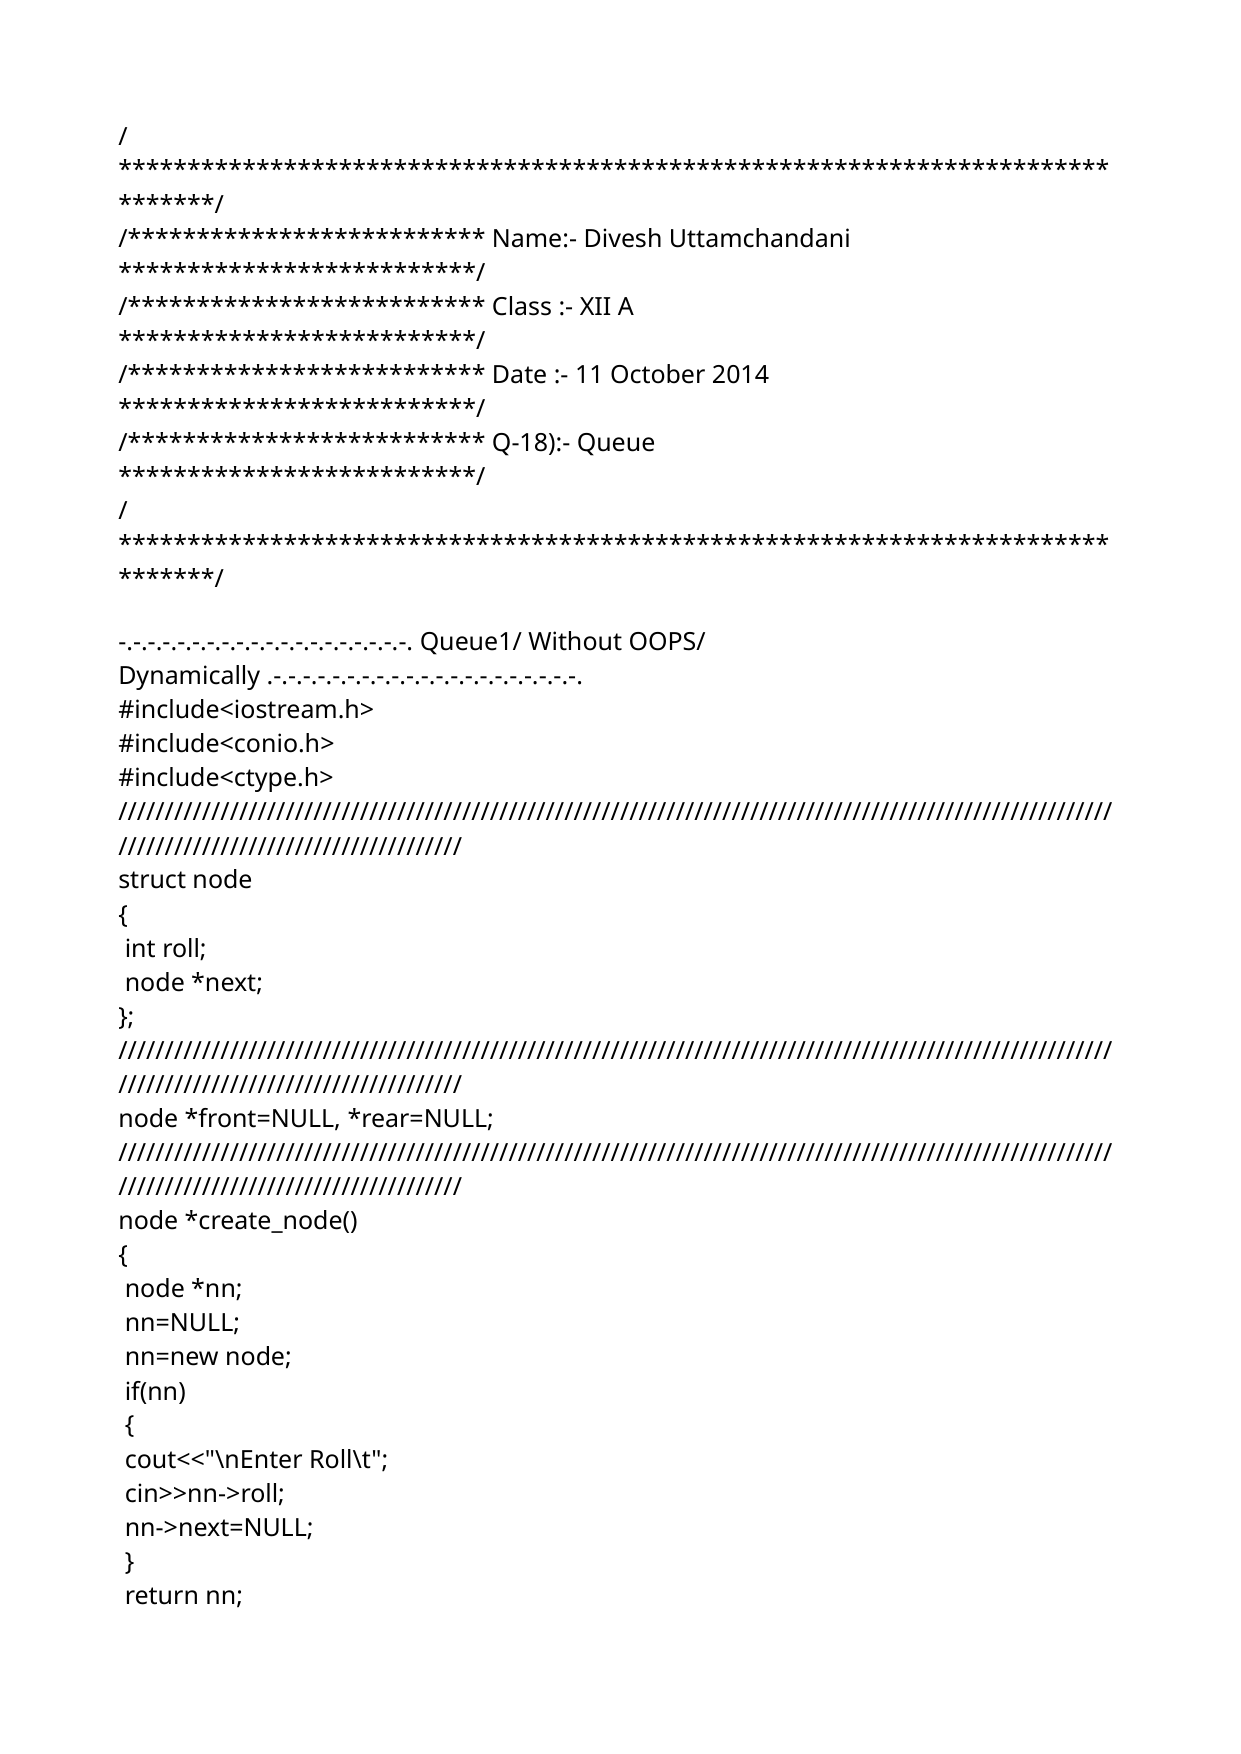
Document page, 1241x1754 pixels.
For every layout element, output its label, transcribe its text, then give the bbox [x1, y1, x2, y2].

text /*******************************************************************************/ [118, 118, 1122, 220]
text int roll; [118, 930, 1122, 964]
text nn=new node; [118, 1339, 1122, 1373]
text /************************** Class :- XII A **************************/ [118, 288, 1122, 357]
text //////////////////////////////////////////////////////////////////////////////////////////////////////////////////////////////////////////////// [118, 794, 1122, 862]
text }; [118, 998, 1122, 1032]
text } [118, 1543, 1122, 1577]
text #include<ctype.h> [118, 760, 1122, 794]
text node *create_node() [118, 1203, 1122, 1237]
text struct node [118, 862, 1122, 896]
text node *front=NULL, *rear=NULL; [118, 1101, 1122, 1135]
text if(nn) [118, 1373, 1122, 1407]
text nn->next=NULL; [118, 1509, 1122, 1543]
text /************************** Q-18):- Queue **************************/ [118, 425, 1122, 493]
text cout<<"\nEnter Roll\t"; [118, 1441, 1122, 1475]
text #include<conio.h> [118, 726, 1122, 760]
text -.-.-.-.-.-.-.-.-.-.-.-.-.-.-.-.-.-.-.-. Queue1/ Without OOPS/ Dynamically .-.-.-.-.-.-.-.-.-.-.-.-.-.-.-.-.-.-.-.-.-. [118, 624, 1122, 692]
text //////////////////////////////////////////////////////////////////////////////////////////////////////////////////////////////////////////////// [118, 1135, 1122, 1203]
text node *nn; [118, 1271, 1122, 1305]
text nn=NULL; [118, 1305, 1122, 1339]
text return nn; [118, 1577, 1122, 1612]
text node *next; [118, 964, 1122, 998]
text //////////////////////////////////////////////////////////////////////////////////////////////////////////////////////////////////////////////// [118, 1032, 1122, 1101]
text #include<iostream.h> [118, 692, 1122, 726]
text /*******************************************************************************/ [118, 493, 1122, 595]
text { [118, 896, 1122, 930]
text { [118, 1407, 1122, 1441]
text /************************** Name:- Divesh Uttamchandani **************************/ [118, 220, 1122, 288]
text cin>>nn->roll; [118, 1475, 1122, 1509]
text { [118, 1237, 1122, 1271]
text /************************** Date :- 11 October 2014 **************************/ [118, 357, 1122, 425]
